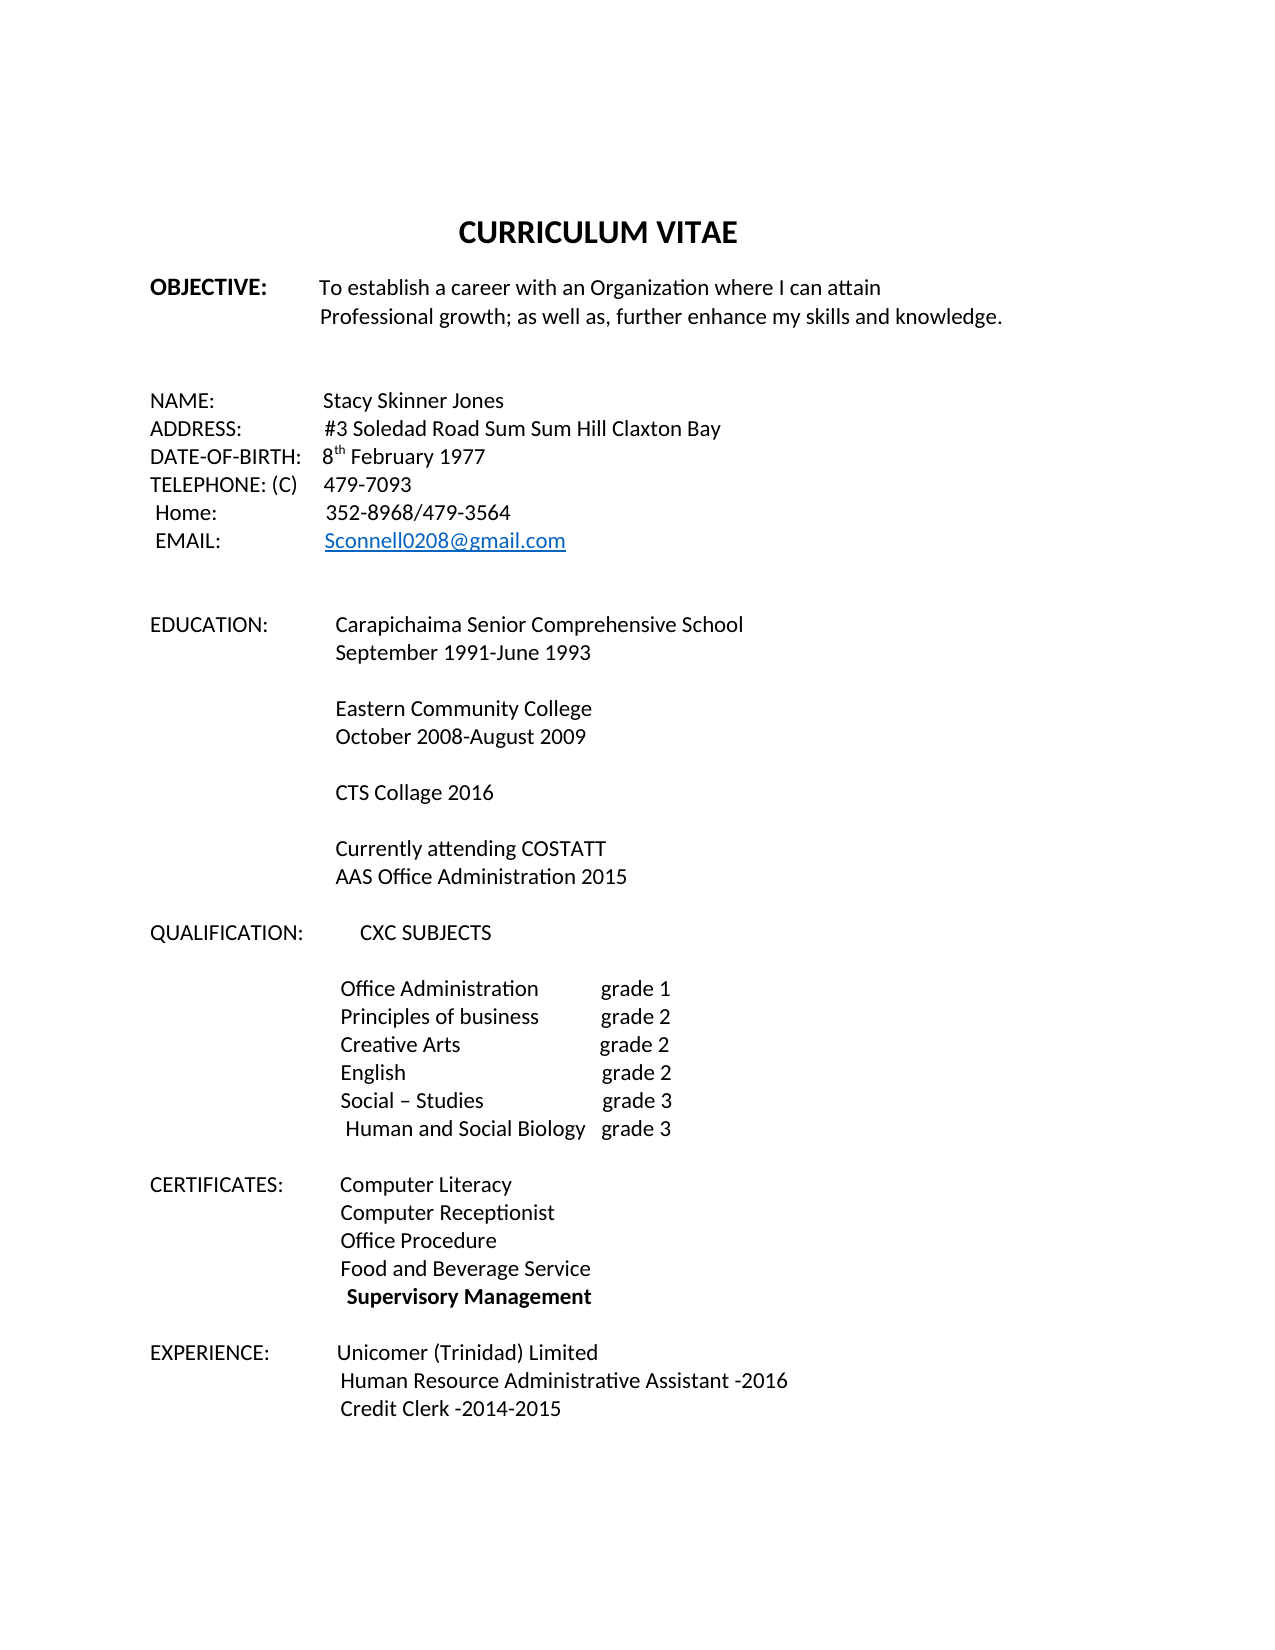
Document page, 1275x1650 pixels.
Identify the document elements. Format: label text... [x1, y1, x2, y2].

text OBJECTIVE: To establish a career with an Organization where I can attain [150, 271, 1125, 302]
text Creative Arts grade 2 [150, 1030, 1125, 1058]
text EMAIL: Sconnell0208@gmail.com [150, 526, 1125, 554]
text Principles of business grade 2 [150, 1002, 1125, 1030]
text NAME: Stacy Skinner Jones [150, 386, 1125, 414]
text October 2008-August 2009 [150, 722, 1125, 750]
text Office Administration grade 1 [150, 974, 1125, 1002]
text ADDRESS: #3 Soledad Road Sum Sum Hill Claxton Bay [150, 414, 1125, 442]
text DATE-OF-BIRTH: 8th February 1977 [150, 442, 1125, 470]
text Human Resource Administrative Assistant -2016 [150, 1367, 1125, 1394]
text Human and Social Biology grade 3 [150, 1114, 1125, 1142]
text CTS Collage 2016 [150, 778, 1125, 806]
text EXPERIENCE: Unicomer (Trinidad) Limited [150, 1338, 1125, 1367]
text Eastern Community College [150, 694, 1125, 722]
text EDUCATION: Carapichaima Senior Comprehensive School [150, 610, 1125, 638]
text Credit Clerk -2014-2015 [150, 1394, 1125, 1423]
text Currently attending COSTATT [150, 834, 1125, 862]
text Food and Beverage Service [150, 1254, 1125, 1282]
text September 1991-June 1993 [150, 638, 1125, 666]
text CURRICULUM VITAE [150, 211, 1125, 251]
text TELEPHONE: (C) 479-7093 [150, 470, 1125, 498]
text Home: 352-8968/479-3564 [150, 498, 1125, 526]
text Social – Studies grade 3 [150, 1086, 1125, 1114]
text QUALIFICATION: CXC SUBJECTS [150, 918, 1125, 946]
text Professional growth; as well as, further enhance my skills and knowledge. [150, 302, 1125, 330]
text Supervisory Management [150, 1282, 1125, 1311]
text Computer Receptionist [150, 1198, 1125, 1226]
text AAS Office Administration 2015 [150, 862, 1125, 890]
text CERTIFICATES: Computer Literacy [150, 1170, 1125, 1198]
text English grade 2 [150, 1058, 1125, 1086]
text Office Procedure [150, 1226, 1125, 1254]
